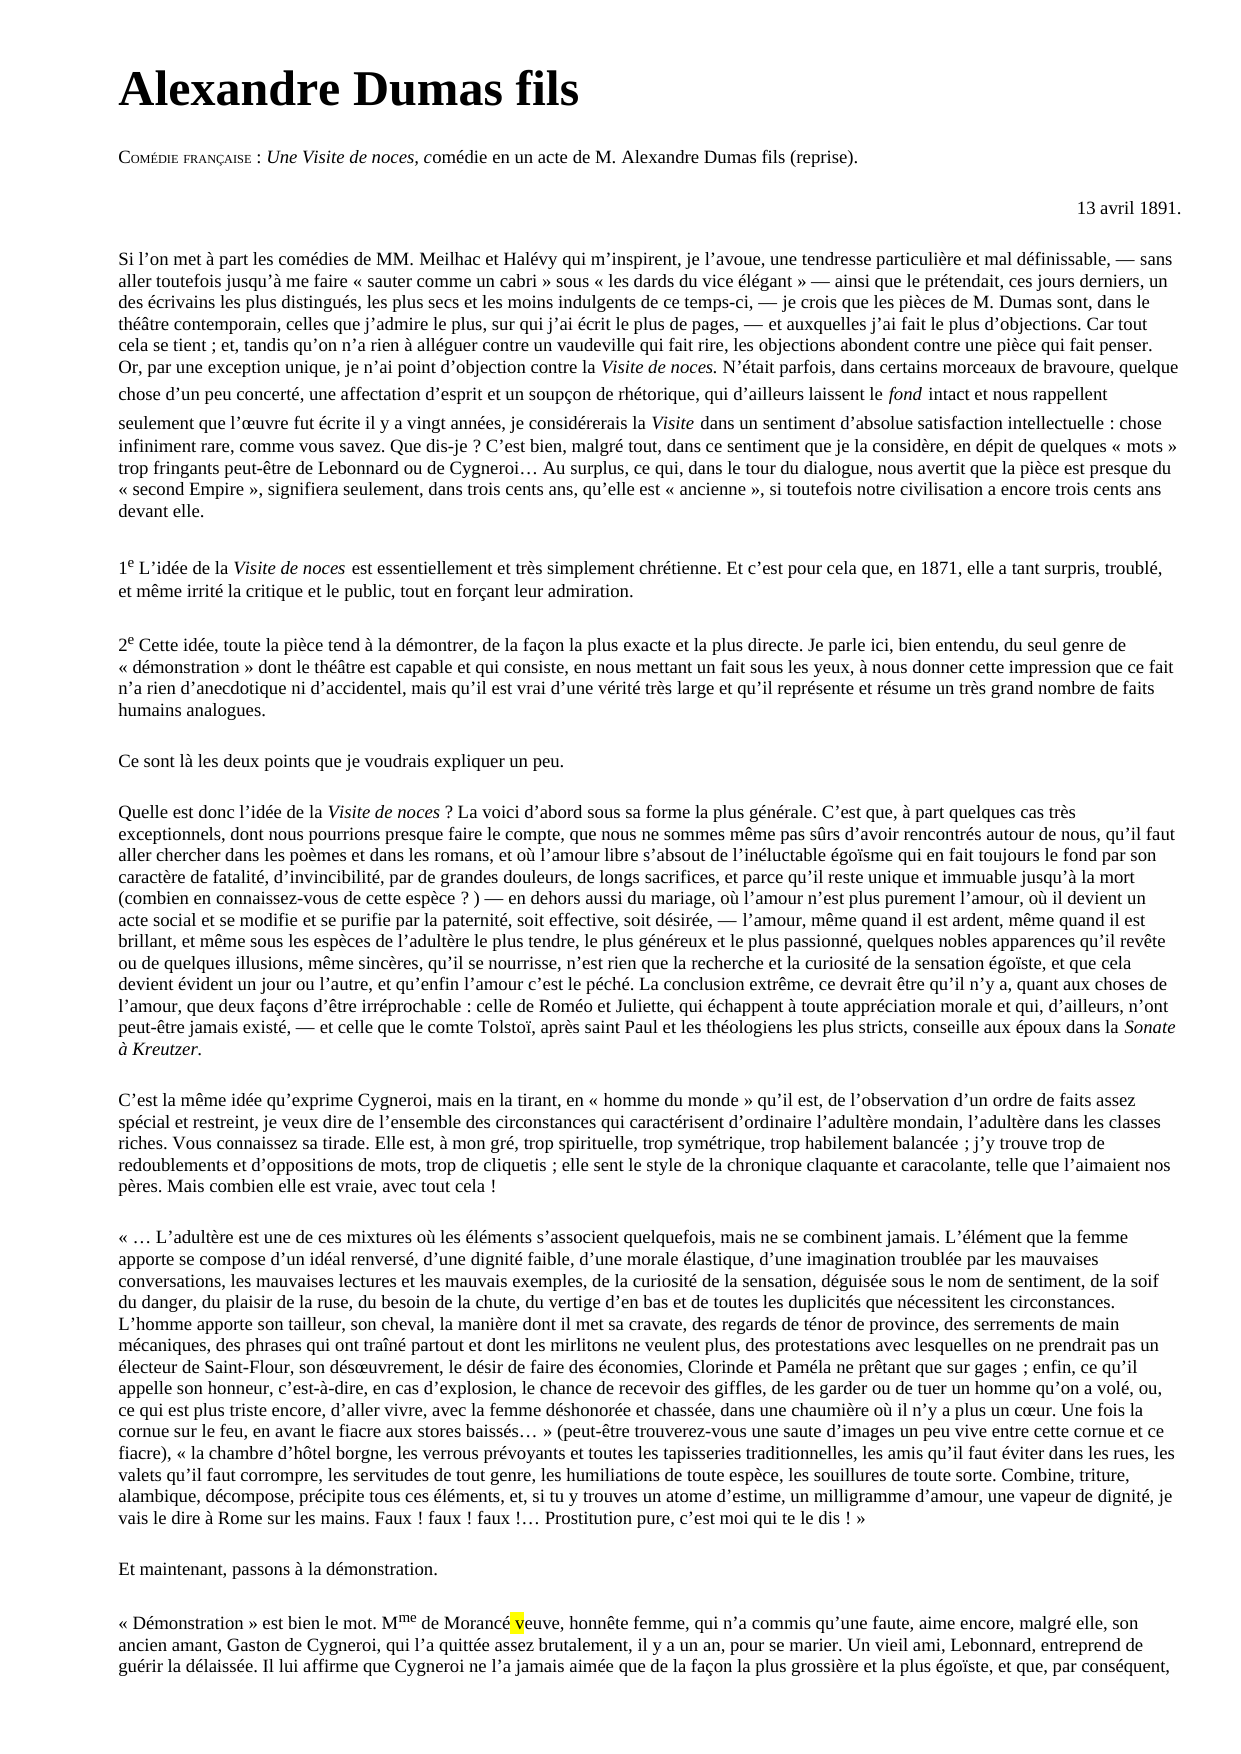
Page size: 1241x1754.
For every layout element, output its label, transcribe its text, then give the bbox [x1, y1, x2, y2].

subtitle ALEXANDRE DUMAS FILS [118, 59, 1181, 117]
text Et maintenant, passons à la démonstration. [118, 1558, 1181, 1579]
text « Démonstration » est bien le mot. Mme de Morancé veuve, honnête femme, qui n’a commis qu’une faute, aime encore, malgré elle, son ancien amant, Gaston de Cygneroi, qui l’a quittée assez brutalement, il y a un an, pour se marier. Un vieil ami, Lebonnard, entreprend de guérir la délaissée. Il lui affirme que Cygneroi ne l’a jamais aimée que de la façon la plus grossière et la plus égoïste, et que, par conséquent, [118, 1609, 1181, 1677]
text « … L’adultère est une de ces mixtures où les éléments s’associent quelquefois, mais ne se combinent jamais. L’élément que la femme apporte se compose d’un idéal renversé, d’une dignité faible, d’une morale élastique, d’une imagination troublée par les mauvaises conversations, les mauvaises lectures et les mauvais exemples, de la curiosité de la sensation, déguisée sous le nom de sentiment, de la soif du danger, du plaisir de la ruse, du besoin de la chute, du vertige d’en bas et de toutes les duplicités que nécessitent les circonstances. L’homme apporte son tailleur, son cheval, la manière dont il met sa cravate, des regards de ténor de province, des serrements de main mécaniques, des phrases qui ont traîné partout et dont les mirlitons ne veulent plus, des protestations avec lesquelles on ne prendrait pas un électeur de Saint-Flour, son désœuvrement, le désir de faire des économies, Clorinde et Paméla ne prêtant que sur gages ; enfin, ce qu’il appelle son honneur, c’est-à-dire, en cas d’explosion, le chance de recevoir des giffles, de les garder ou de tuer un homme qu’on a volé, ou, ce qui est plus triste encore, d’aller vivre, avec la femme déshonorée et chassée, dans une chaumière où il n’y a plus un cœur. Une fois la cornue sur le feu, en avant le fiacre aux stores baissés… » (peut-être trouverez-vous une saute d’images un peu vive entre cette cornue et ce fiacre), « la chambre d’hôtel borgne, les verrous prévoyants et toutes les tapisseries traditionnelles, les amis qu’il faut éviter dans les rues, les valets qu’il faut corrompre, les servitudes de tout genre, les humiliations de toute espèce, les souillures de toute sorte. Combine, triture, alambique, décompose, précipite tous ces éléments, et, si tu y trouves un atome d’estime, un milligramme d’amour, une vapeur de dignité, je vais le dire à Rome sur les mains. Faux ! faux ! faux !… Prostitution pure, c’est moi qui te le dis ! » [118, 1226, 1181, 1528]
text Ce sont là les deux points que je voudrais expliquer un peu. [118, 750, 1181, 771]
text Si l’on met à part les comédies de MM. Meilhac et Halévy qui m’inspirent, je l’avoue, une tendresse particulière et mal définissable, — sans aller toutefois jusqu’à me faire « sauter comme un cabri » sous « les dards du vice élégant » — ainsi que le prétendait, ces jours derniers, un des écrivains les plus distingués, les plus secs et les moins indulgents de ce temps-ci, — je crois que les pièces de M. Dumas sont, dans le théâtre contemporain, celles que j’admire le plus, sur qui j’ai écrit le plus de pages, — et auxquelles j’ai fait le plus d’objections. Car tout cela se tient ; et, tandis qu’on n’a rien à alléguer contre un vaudeville qui fait rire, les objections abondent contre une pièce qui fait penser. Or, par une exception unique, je n’ai point d’objection contre la Visite de noces. N’était parfois, dans certains morceaux de bravoure, quelque chose d’un peu concerté, une affectation d’esprit et un soupçon de rhétorique, qui d’ailleurs laissent le fond intact et nous rappellent seulement que l’œuvre fut écrite il y a vingt années, je considérerais la Visite dans un sentiment d’absolue satisfaction intellectuelle : chose infiniment rare, comme vous savez. Que dis-je ? C’est bien, malgré tout, dans ce sentiment que je la considère, en dépit de quelques « mots » trop fringants peut-être de Lebonnard ou de Cygneroi… Au surplus, ce qui, dans le tour du dialogue, nous avertit que la pièce est presque du « second Empire », signifiera seulement, dans trois cents ans, qu’elle est « ancienne », si toutefois notre civilisation a encore trois cents ans devant elle. [118, 248, 1181, 521]
text Quelle est donc l’idée de la Visite de noces ? La voici d’abord sous sa forme la plus générale. C’est que, à part quelques cas très exceptionnels, dont nous pourrions presque faire le compte, que nous ne sommes même pas sûrs d’avoir rencontrés autour de nous, qu’il faut aller chercher dans les poèmes et dans les romans, et où l’amour libre s’absout de l’inéluctable égoïsme qui en fait toujours le fond par son caractère de fatalité, d’invincibilité, par de grandes douleurs, de longs sacrifices, et parce qu’il reste unique et immuable jusqu’à la mort (combien en connaissez-vous de cette espèce ? ) — en dehors aussi du mariage, où l’amour n’est plus purement l’amour, où il devient un acte social et se modifie et se purifie par la paternité, soit effective, soit désirée, — l’amour, même quand il est ardent, même quand il est brillant, et même sous les espèces de l’adultère le plus tendre, le plus généreux et le plus passionné, quelques nobles apparences qu’il revête ou de quelques illusions, même sincères, qu’il se nourrisse, n’est rien que la recherche et la curiosité de la sensation égoïste, et que cela devient évident un jour ou l’autre, et qu’enfin l’amour c’est le péché. La conclusion extrême, ce devrait être qu’il n’y a, quant aux choses de l’amour, que deux façons d’être irréprochable : celle de Roméo et Juliette, qui échappent à toute appréciation morale et qui, d’ailleurs, n’ont peut-être jamais existé, — et celle que le comte Tolstoï, après saint Paul et les théologiens les plus stricts, conseille aux époux dans la Sonate à Kreutzer. [118, 801, 1181, 1059]
text 13 avril 1891. [118, 197, 1181, 219]
text C’est la même idée qu’exprime Cygneroi, mais en la tirant, en « homme du monde » qu’il est, de l’observation d’un ordre de faits assez spécial et restreint, je veux dire de l’ensemble des circonstances qui caractérisent d’ordinaire l’adultère mondain, l’adultère dans les classes riches. Vous connaissez sa tirade. Elle est, à mon gré, trop spirituelle, trop symétrique, trop habilement balancée ; j’y trouve trop de redoublements et d’oppositions de mots, trop de cliquetis ; elle sent le style de la chronique claquante et caracolante, telle que l’aimaient nos pères. Mais combien elle est vraie, avec tout cela ! [118, 1089, 1181, 1197]
text 1e L’idée de la Visite de noces est essentiellement et très simplement chrétienne. Et c’est pour cela que, en 1871, elle a tant surpris, troublé, et même irrité la critique et le public, tout en forçant leur admiration. [118, 551, 1181, 601]
text Comédie française : Une Visite de noces, comédie en un acte de M. Alexandre Dumas fils (reprise). [118, 146, 1181, 168]
text 2e Cette idée, toute la pièce tend à la démontrer, de la façon la plus exacte et la plus directe. Je parle ici, bien entendu, du seul genre de « démonstration » dont le théâtre est capable et qui consiste, en nous mettant un fait sous les yeux, à nous donner cette impression que ce fait n’a rien d’anecdotique ni d’accidentel, mais qu’il est vrai d’une vérité très large et qu’il représente et résume un très grand nombre de faits humains analogues. [118, 631, 1181, 720]
